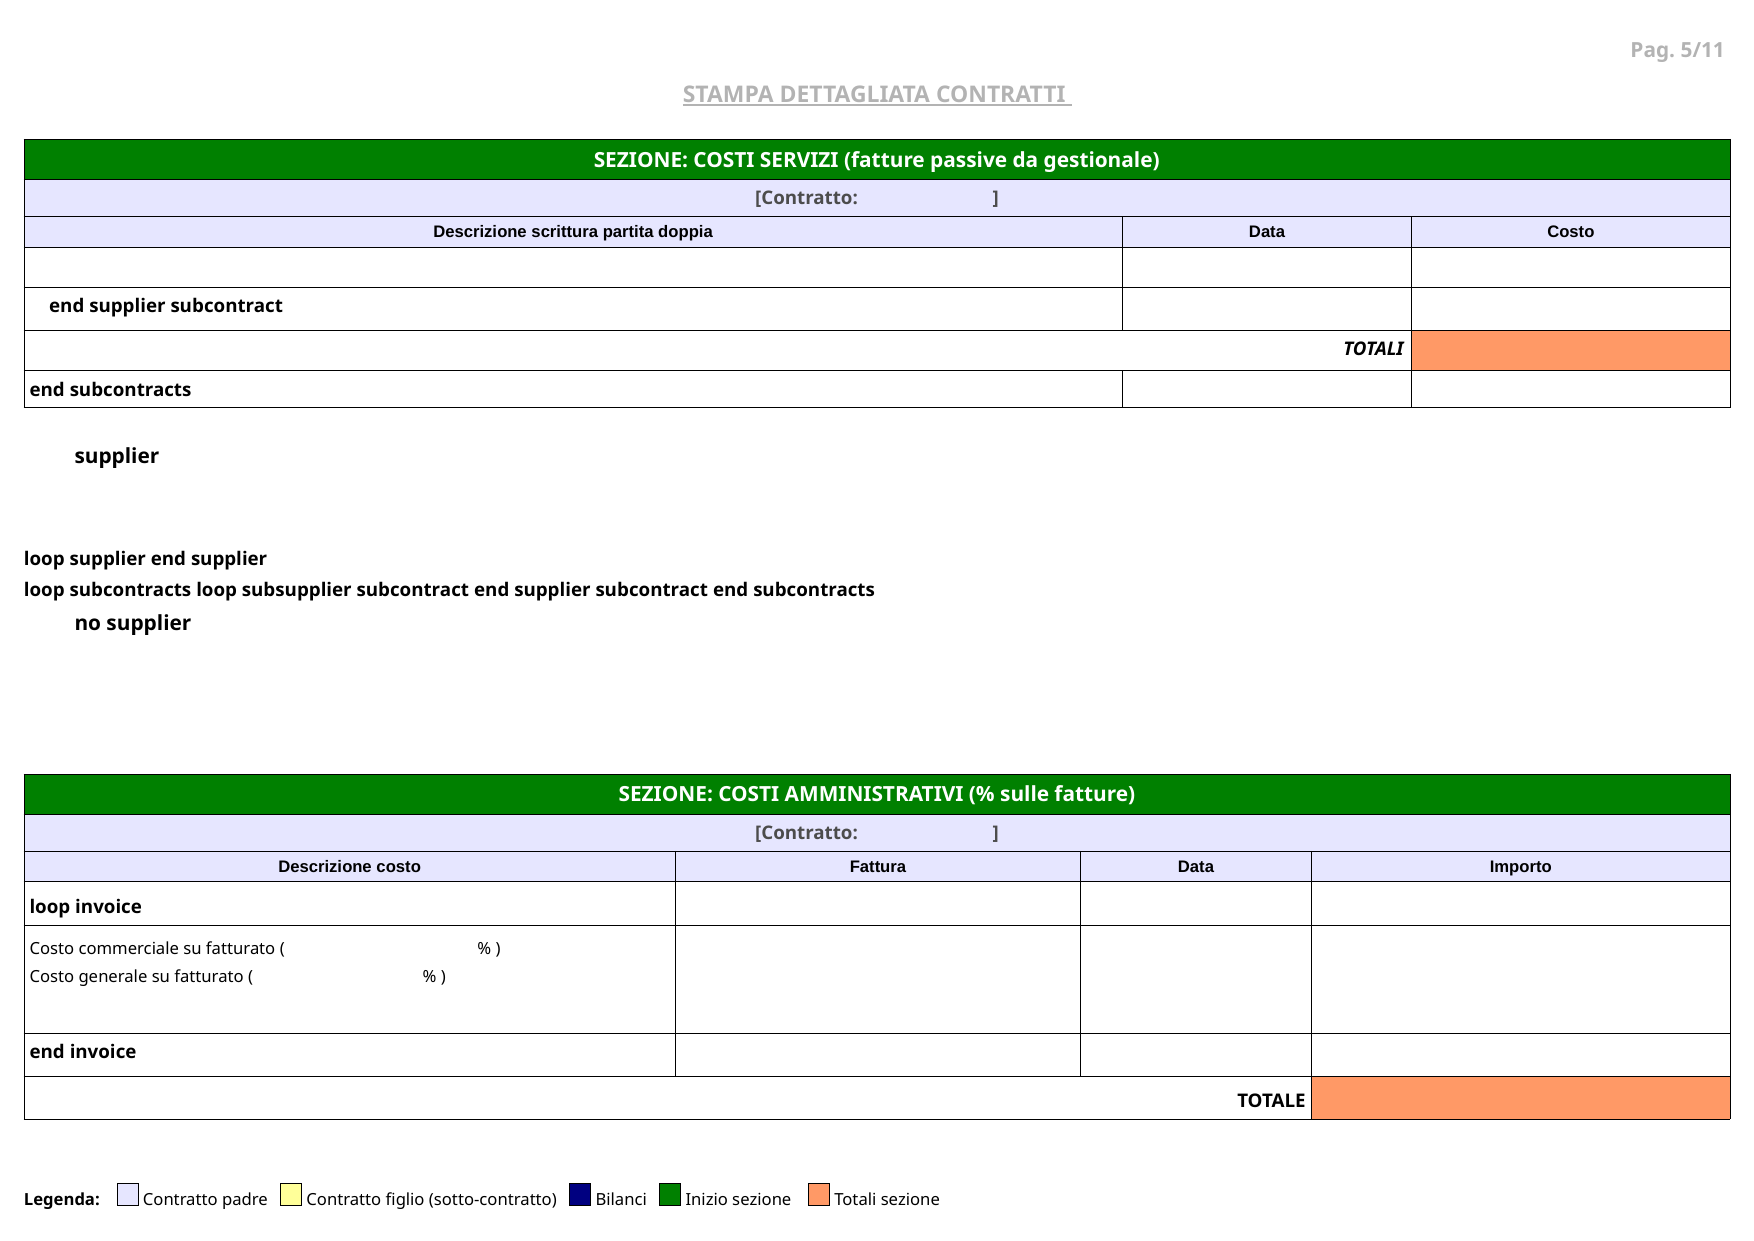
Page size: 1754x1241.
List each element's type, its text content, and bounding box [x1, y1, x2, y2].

table_cell <invoice.name> [676, 926, 1080, 1033]
table_cell Data [1081, 852, 1311, 881]
table_cell Costo [1412, 217, 1730, 247]
table_cell Descrizione costo [25, 852, 675, 881]
table_header SEZIONE: COSTI SERVIZI (fatture passive da gestionale) [25, 140, 1730, 179]
table_cell [Contratto: <contract.name>] [25, 815, 1730, 851]
table_cell [1123, 371, 1411, 407]
table_cell <formatLang(-((contract.commercial_rate or 0.0) + (contract.general_rate or 0.0)) * get_totals('invoice') / 100)> [1312, 1077, 1730, 1119]
table_cell [1312, 1034, 1730, 1076]
text <if test="not test_part('supplier', data)"> [24, 510, 1730, 539]
text </if> no supplier [24, 608, 1730, 636]
table_cell <subsupplier.name> [25, 248, 1122, 287]
table_cell Fattura [676, 852, 1080, 881]
table_cell Importo [1312, 852, 1730, 881]
table_cell <format_data_italian(invoice.date)> [1081, 926, 1311, 1033]
table_cell [1312, 882, 1730, 924]
table_cell TOTALI [25, 331, 1411, 370]
table_cell [676, 1034, 1080, 1076]
table_cell [676, 882, 1080, 924]
text loop supplier end supplier [24, 545, 1730, 570]
table_cell <formatLang(subsupplier.amount)> [1412, 248, 1730, 287]
text <if test="test_part('cost', data)"> [24, 711, 1730, 739]
table_cell [1412, 288, 1730, 330]
table_cell [1081, 1034, 1311, 1076]
table_cell [1123, 288, 1411, 330]
table_header SEZIONE: COSTI AMMINISTRATIVI (% sulle fatture) [25, 775, 1730, 814]
table_cell TOTALE [25, 1077, 1311, 1119]
text loop subcontracts loop subsupplier subcontract end supplier subcontract end subcontracts [24, 576, 1730, 602]
table_cell <formatLang(subsupplier.date, date=True)> [1123, 248, 1411, 287]
table_cell end supplier subcontract [25, 288, 1122, 330]
table_cell [Contratto: <contract.name>] [25, 180, 1730, 216]
table_cell end subcontracts [25, 371, 1122, 407]
table_cell [1081, 882, 1311, 924]
table_cell Descrizione scrittura partita doppia [25, 217, 1122, 247]
table_cell Data [1123, 217, 1411, 247]
table_cell <formatLang(get_totals('supplier'))> [1412, 331, 1730, 370]
table_cell Costo commerciale su fatturato ( <contract.commercial_rate> % ) Costo generale su fatturato ( <contract.general_rate> % ) [25, 926, 675, 1033]
text </if> supplier [24, 442, 1730, 470]
table_cell loop invoice [25, 882, 675, 924]
table_cell <formatLang(-(invoice.amount or 0.0) * (contract.commercial_rate or 0.0) / 100)> <formatLang(-(invoice.amount or 0.0) * (contract.general_rate or 0.0) / 100)> [1312, 926, 1730, 1033]
table_cell [1412, 371, 1730, 407]
table_cell end invoice [25, 1034, 675, 1076]
